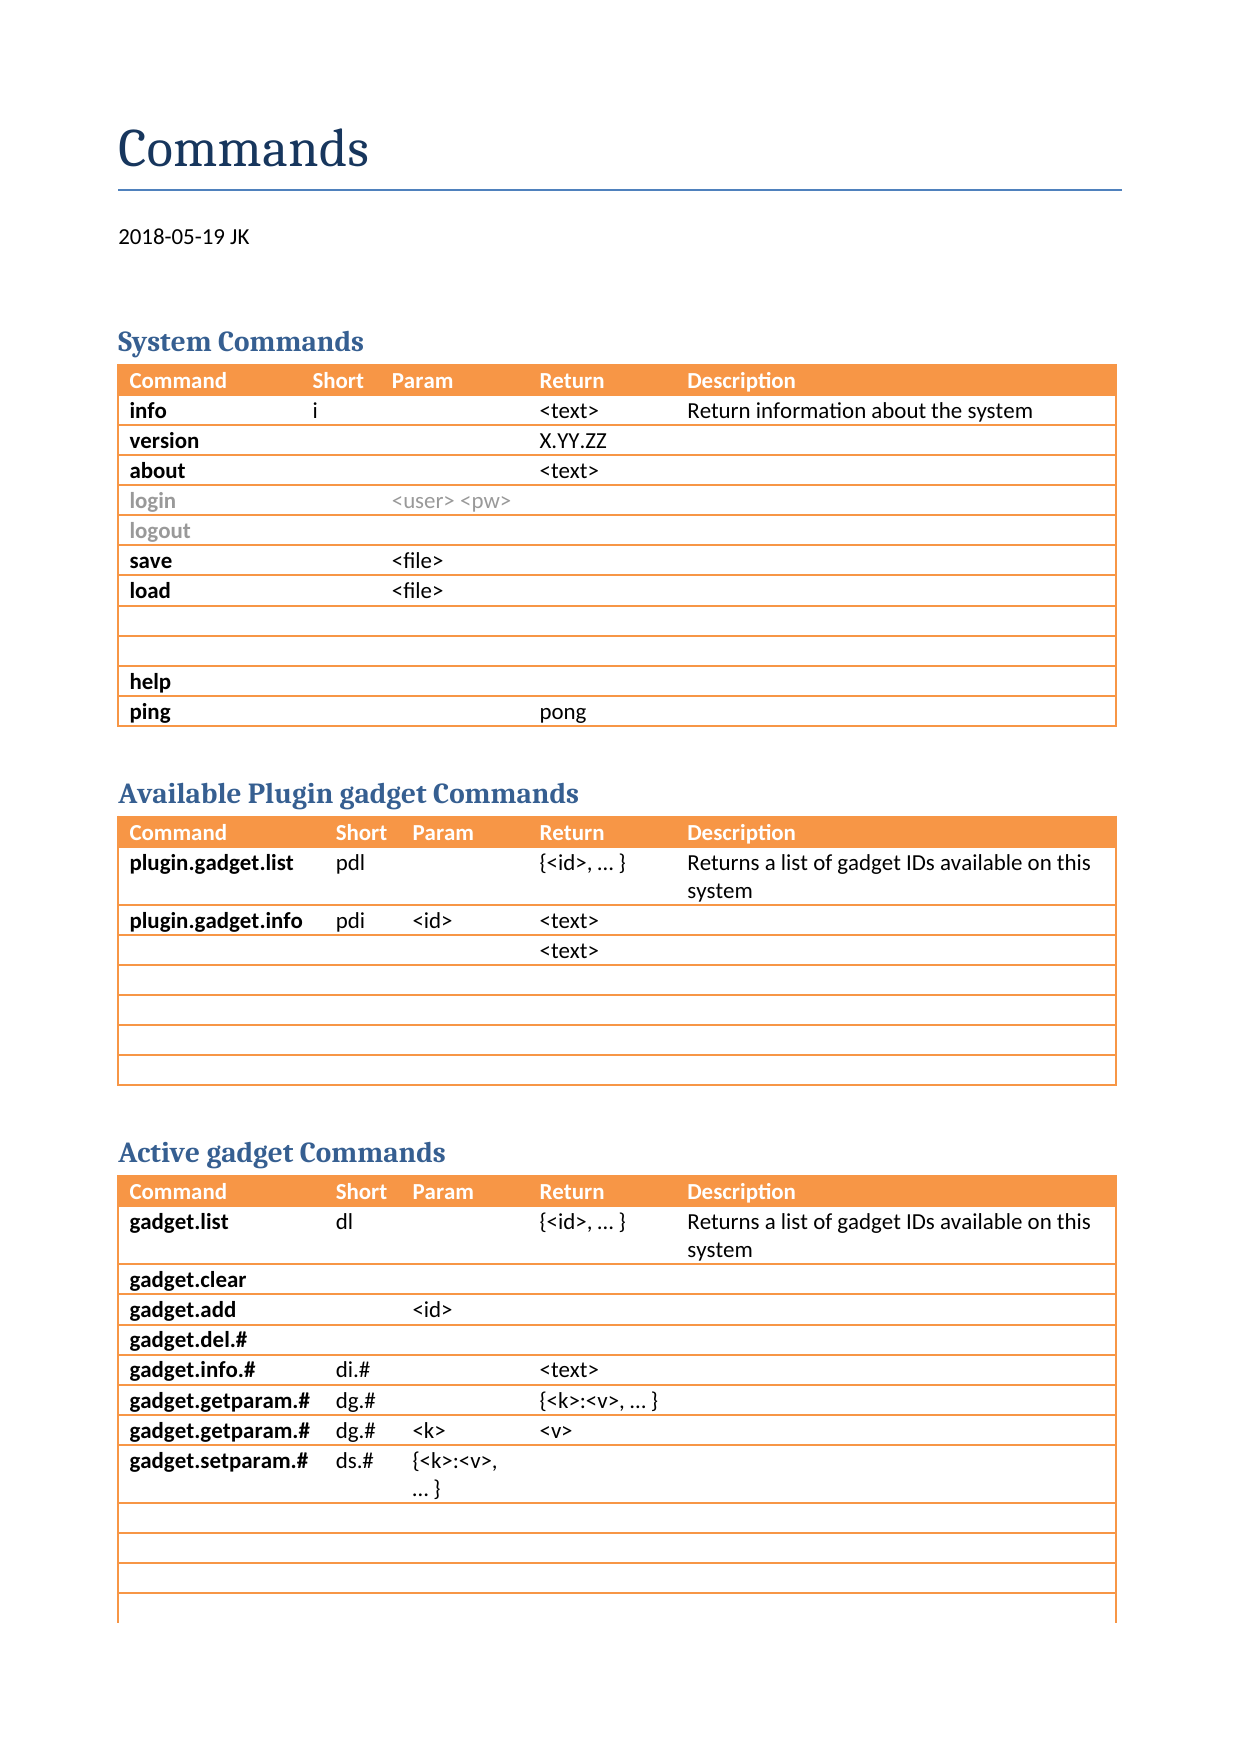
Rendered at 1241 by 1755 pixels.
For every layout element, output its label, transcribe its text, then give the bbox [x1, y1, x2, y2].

table_cell [119, 1564, 324, 1592]
table_cell [324, 1594, 401, 1622]
table_cell gadget.info.# [119, 1356, 324, 1384]
table_cell info [119, 396, 301, 424]
table_cell <k> [401, 1416, 528, 1444]
table_cell [119, 996, 324, 1024]
table_cell Return information about the system [676, 396, 1115, 424]
table_cell pdl [324, 848, 401, 904]
title Commands [118, 118, 1122, 189]
table_header Param [380, 366, 528, 394]
table_cell i [301, 396, 380, 424]
table_cell <v> [528, 1416, 676, 1444]
table_cell [380, 456, 528, 484]
table_cell <user> <pw> [380, 486, 528, 514]
table_cell [401, 1534, 528, 1562]
table_header Description [676, 818, 1115, 846]
table_cell [676, 1416, 1115, 1444]
table_cell [676, 996, 1115, 1024]
table_cell [119, 966, 324, 994]
table_cell gadget.setparam.# [119, 1446, 324, 1502]
table_header Command [119, 818, 324, 846]
table_cell [119, 1056, 324, 1084]
table_cell [676, 1295, 1115, 1323]
table_cell [528, 1295, 676, 1323]
table_header Short [301, 366, 380, 394]
table_cell [301, 486, 380, 514]
table_cell [676, 697, 1115, 725]
table_cell [676, 1056, 1115, 1084]
table_header Return [528, 818, 676, 846]
subtitle Active gadget Commands [118, 1136, 1122, 1170]
table_header Description [676, 1177, 1115, 1205]
table_cell [676, 1026, 1115, 1054]
table_cell [401, 1564, 528, 1592]
table_cell dg.# [324, 1386, 401, 1414]
table_cell [380, 637, 528, 665]
subtitle Available Plugin gadget Commands [118, 777, 1122, 811]
table_cell version [119, 426, 301, 454]
table_cell [528, 1594, 676, 1622]
table_cell [528, 1326, 676, 1353]
table_cell pdi [324, 906, 401, 934]
table_cell [528, 1534, 676, 1562]
table_cell <id> [401, 1295, 528, 1323]
table_cell Returns a list of gadget IDs available on this system [676, 1207, 1115, 1263]
table_cell [528, 1265, 676, 1293]
table_cell gadget.add [119, 1295, 324, 1323]
table_cell [380, 697, 528, 725]
table_cell [676, 936, 1115, 964]
table_cell [676, 966, 1115, 994]
table_cell {<id>, … } [528, 1207, 676, 1263]
table_cell gadget.getparam.# [119, 1416, 324, 1444]
table_cell [528, 1504, 676, 1532]
table_cell gadget.list [119, 1207, 324, 1263]
table_cell [528, 607, 676, 634]
table_cell [676, 1356, 1115, 1384]
table_cell [401, 996, 528, 1024]
table_cell help [119, 667, 301, 695]
subtitle System Commands [118, 325, 1122, 359]
table_cell [528, 966, 676, 994]
table_cell [324, 1026, 401, 1054]
table_cell [119, 1026, 324, 1054]
table_cell [676, 1326, 1115, 1353]
table_cell [401, 1504, 528, 1532]
table_cell <text> [528, 396, 676, 424]
table_cell gadget.getparam.# [119, 1386, 324, 1414]
table_cell login [119, 486, 301, 514]
table_cell [324, 1564, 401, 1592]
table_header Short [324, 1177, 401, 1205]
table_cell [119, 936, 324, 964]
table_cell logout [119, 516, 301, 544]
table_cell <text> [528, 1356, 676, 1384]
table_cell [401, 966, 528, 994]
table_cell di.# [324, 1356, 401, 1384]
table_cell [380, 426, 528, 454]
table_cell {<id>, … } [528, 848, 676, 904]
table_cell <text> [528, 936, 676, 964]
table_cell [324, 936, 401, 964]
table_cell save [119, 546, 301, 574]
table_header Param [401, 1177, 528, 1205]
table_cell pong [528, 697, 676, 725]
table_cell [119, 637, 301, 665]
table_cell gadget.del.# [119, 1326, 324, 1353]
table_cell [324, 1504, 401, 1532]
table_cell [401, 1386, 528, 1414]
table_cell [676, 486, 1115, 514]
table_cell [528, 1564, 676, 1592]
table_cell [528, 516, 676, 544]
table_cell [676, 1265, 1115, 1293]
table_cell <text> [528, 456, 676, 484]
table_cell [528, 1446, 676, 1502]
table_cell [676, 456, 1115, 484]
table_cell plugin.gadget.list [119, 848, 324, 904]
table_cell plugin.gadget.info [119, 906, 324, 934]
table_cell [528, 576, 676, 604]
table_cell [119, 607, 301, 634]
table_cell [676, 1594, 1115, 1622]
table_cell [676, 516, 1115, 544]
table_cell [676, 607, 1115, 634]
table_cell [528, 637, 676, 665]
table_cell [528, 546, 676, 574]
table_cell [301, 637, 380, 665]
table_cell {<k>:<v>, … } [528, 1386, 676, 1414]
table_cell [401, 1026, 528, 1054]
table_cell [401, 1356, 528, 1384]
table_cell [676, 576, 1115, 604]
table_header Return [528, 1177, 676, 1205]
table_cell [528, 667, 676, 695]
table_cell [528, 1026, 676, 1054]
table_cell gadget.clear [119, 1265, 324, 1293]
table_cell Returns a list of gadget IDs available on this system [676, 848, 1115, 904]
table_cell [380, 396, 528, 424]
table_cell [301, 546, 380, 574]
table_cell [380, 516, 528, 544]
table_cell dl [324, 1207, 401, 1263]
table_cell [676, 426, 1115, 454]
table_header Param [401, 818, 528, 846]
table_cell [324, 1295, 401, 1323]
table_cell [380, 607, 528, 634]
table_cell [324, 1056, 401, 1084]
table_cell ping [119, 697, 301, 725]
table_cell about [119, 456, 301, 484]
table_header Command [119, 366, 301, 394]
table_cell [528, 1056, 676, 1084]
table_cell [676, 1504, 1115, 1532]
table_cell [676, 637, 1115, 665]
table_cell [401, 1326, 528, 1353]
table_cell [676, 1564, 1115, 1592]
table_cell load [119, 576, 301, 604]
table_cell {<k>:<v>, … } [401, 1446, 528, 1502]
table_cell [301, 697, 380, 725]
text 2018-05-19 JK [118, 222, 1122, 250]
table_cell [324, 1326, 401, 1353]
table_cell [324, 996, 401, 1024]
table_cell [676, 546, 1115, 574]
table_header Return [528, 366, 676, 394]
table_cell [301, 576, 380, 604]
table_cell ds.# [324, 1446, 401, 1502]
table_cell [119, 1534, 324, 1562]
table_cell [301, 607, 380, 634]
table_cell dg.# [324, 1416, 401, 1444]
table_cell [301, 426, 380, 454]
table_cell [324, 1534, 401, 1562]
table_cell [676, 667, 1115, 695]
table_cell [301, 456, 380, 484]
table_cell [119, 1594, 324, 1622]
table_cell [676, 906, 1115, 934]
table_header Short [324, 818, 401, 846]
table_cell [119, 1504, 324, 1532]
table_cell X.YY.ZZ [528, 426, 676, 454]
table_cell [528, 486, 676, 514]
table_header Description [676, 366, 1115, 394]
table_cell <file> [380, 546, 528, 574]
table_cell [380, 667, 528, 695]
table_cell [401, 1207, 528, 1263]
table_cell [528, 996, 676, 1024]
table_cell [676, 1534, 1115, 1562]
table_cell <text> [528, 906, 676, 934]
table_cell [324, 966, 401, 994]
table_cell [401, 1594, 528, 1622]
table_cell [401, 848, 528, 904]
table_cell [301, 516, 380, 544]
table_cell [676, 1386, 1115, 1414]
table_cell [401, 1056, 528, 1084]
table_cell [301, 667, 380, 695]
table_header Command [119, 1177, 324, 1205]
table_cell [324, 1265, 401, 1293]
table_cell <file> [380, 576, 528, 604]
table_cell [401, 936, 528, 964]
table_cell <id> [401, 906, 528, 934]
table_cell [401, 1265, 528, 1293]
table_cell [676, 1446, 1115, 1502]
